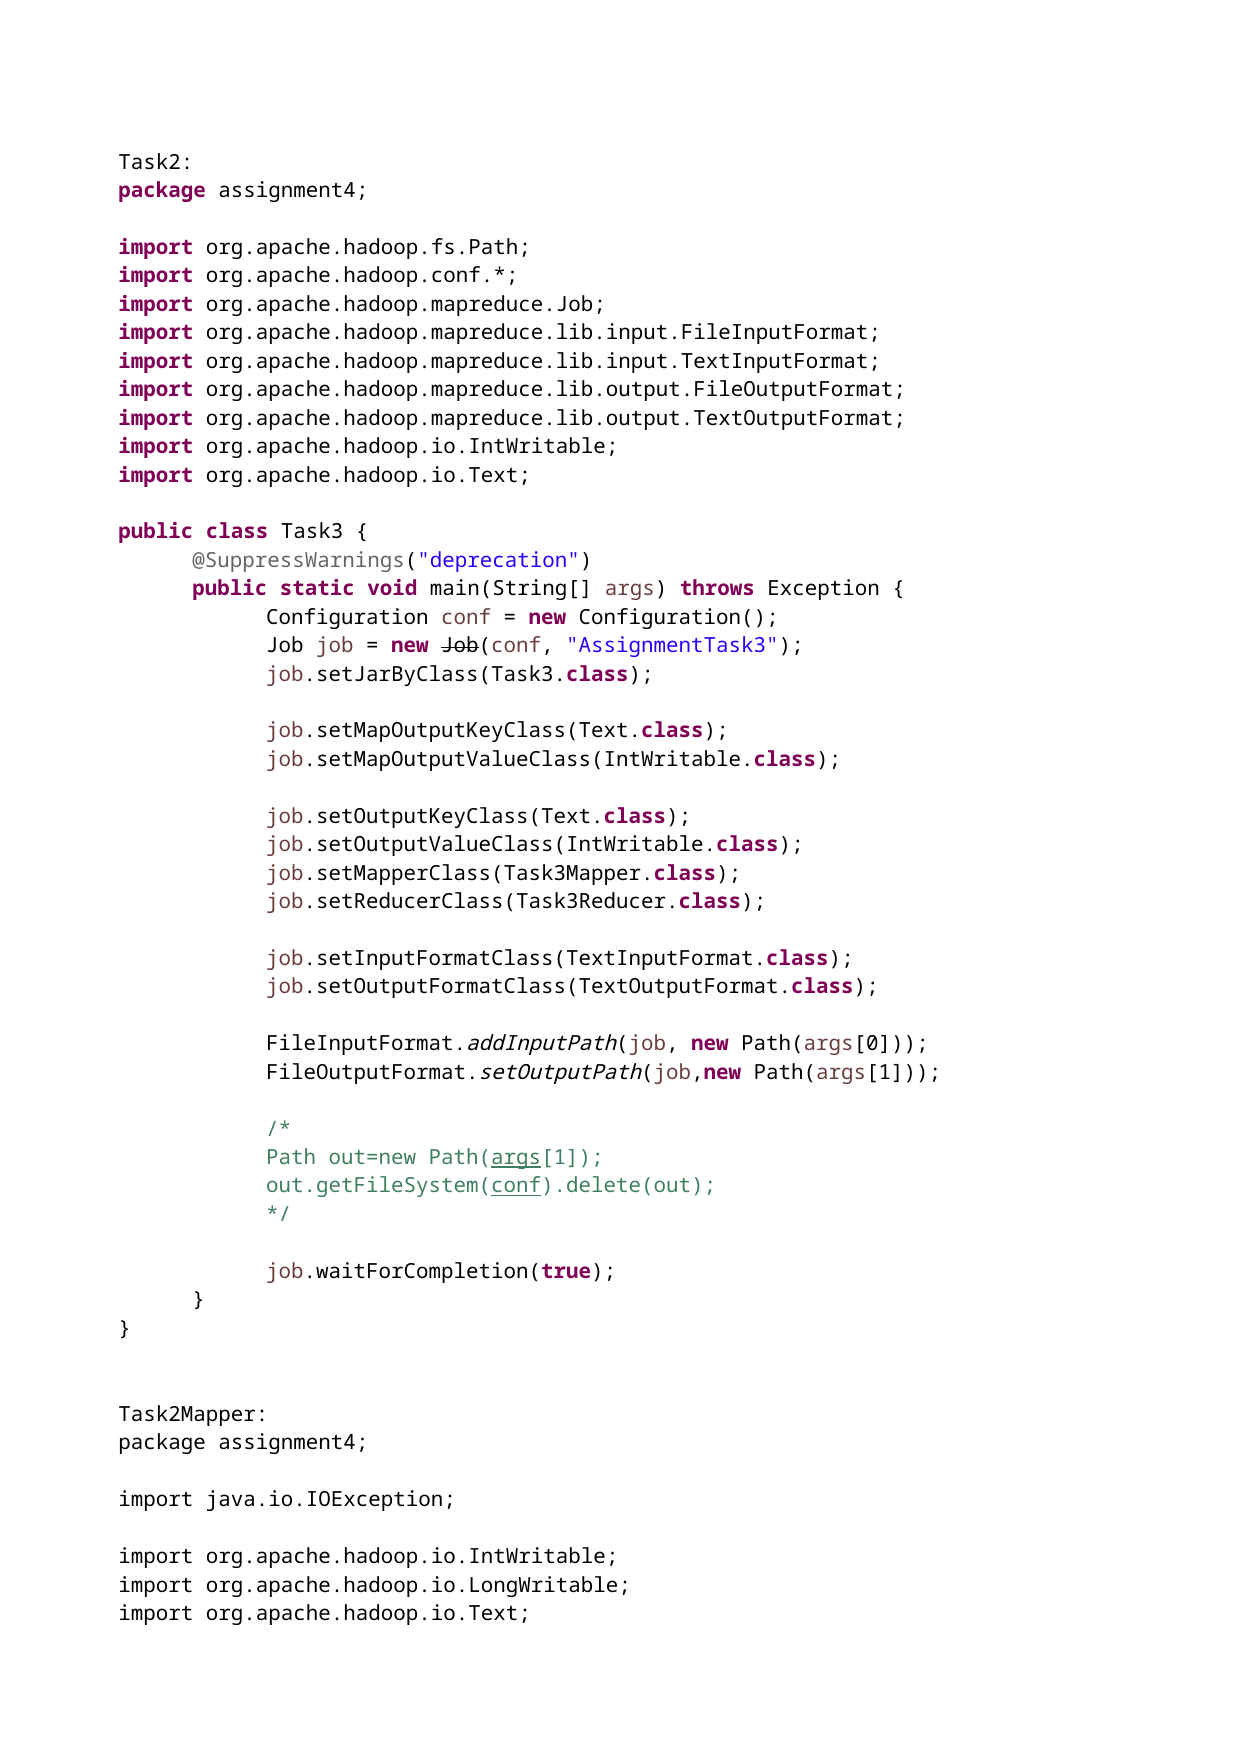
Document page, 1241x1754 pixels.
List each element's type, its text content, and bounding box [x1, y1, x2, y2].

text job.setOutputValueClass(IntWritable.class); [118, 829, 1122, 858]
text FileOutputFormat.setOutputPath(job,new Path(args[1])); [118, 1057, 1122, 1085]
text } [118, 1284, 1122, 1313]
text Job job = new Job(conf, "AssignmentTask3"); [118, 630, 1122, 659]
text import org.apache.hadoop.mapreduce.lib.output.TextOutputFormat; [118, 403, 1122, 431]
text @SuppressWarnings("deprecation") [118, 545, 1122, 573]
text import org.apache.hadoop.io.IntWritable; [118, 1542, 1122, 1570]
text import org.apache.hadoop.io.LongWritable; [118, 1570, 1122, 1598]
text job.setMapperClass(Task3Mapper.class); [118, 858, 1122, 886]
text */ [118, 1199, 1122, 1227]
text import org.apache.hadoop.mapreduce.lib.input.TextInputFormat; [118, 346, 1122, 374]
text Path out=new Path(args[1]); [118, 1142, 1122, 1171]
text /* [118, 1114, 1122, 1142]
text job.setReducerClass(Task3Reducer.class); [118, 886, 1122, 915]
text out.getFileSystem(conf).delete(out); [118, 1171, 1122, 1199]
text Task2Mapper: [118, 1399, 1122, 1427]
text public class Task3 { [118, 517, 1122, 545]
text package assignment4; [118, 1427, 1122, 1456]
text public static void main(String[] args) throws Exception { [118, 573, 1122, 602]
text import org.apache.hadoop.io.Text; [118, 1598, 1122, 1627]
text import org.apache.hadoop.mapreduce.lib.output.FileOutputFormat; [118, 374, 1122, 403]
text Configuration conf = new Configuration(); [118, 602, 1122, 630]
text job.setJarByClass(Task3.class); [118, 659, 1122, 687]
text import java.io.IOException; [118, 1484, 1122, 1513]
text job.waitForCompletion(true); [118, 1256, 1122, 1284]
text job.setInputFormatClass(TextInputFormat.class); [118, 943, 1122, 972]
text package assignment4; [118, 175, 1122, 204]
text import org.apache.hadoop.conf.*; [118, 261, 1122, 289]
text import org.apache.hadoop.fs.Path; [118, 232, 1122, 261]
text job.setOutputFormatClass(TextOutputFormat.class); [118, 972, 1122, 1000]
text Task2: [118, 147, 1122, 175]
text } [118, 1313, 1122, 1341]
text job.setMapOutputKeyClass(Text.class); [118, 716, 1122, 744]
text job.setMapOutputValueClass(IntWritable.class); [118, 744, 1122, 772]
text job.setOutputKeyClass(Text.class); [118, 801, 1122, 829]
text import org.apache.hadoop.io.IntWritable; [118, 431, 1122, 460]
text import org.apache.hadoop.io.Text; [118, 460, 1122, 488]
text FileInputFormat.addInputPath(job, new Path(args[0])); [118, 1028, 1122, 1057]
text import org.apache.hadoop.mapreduce.lib.input.FileInputFormat; [118, 317, 1122, 346]
text import org.apache.hadoop.mapreduce.Job; [118, 289, 1122, 317]
